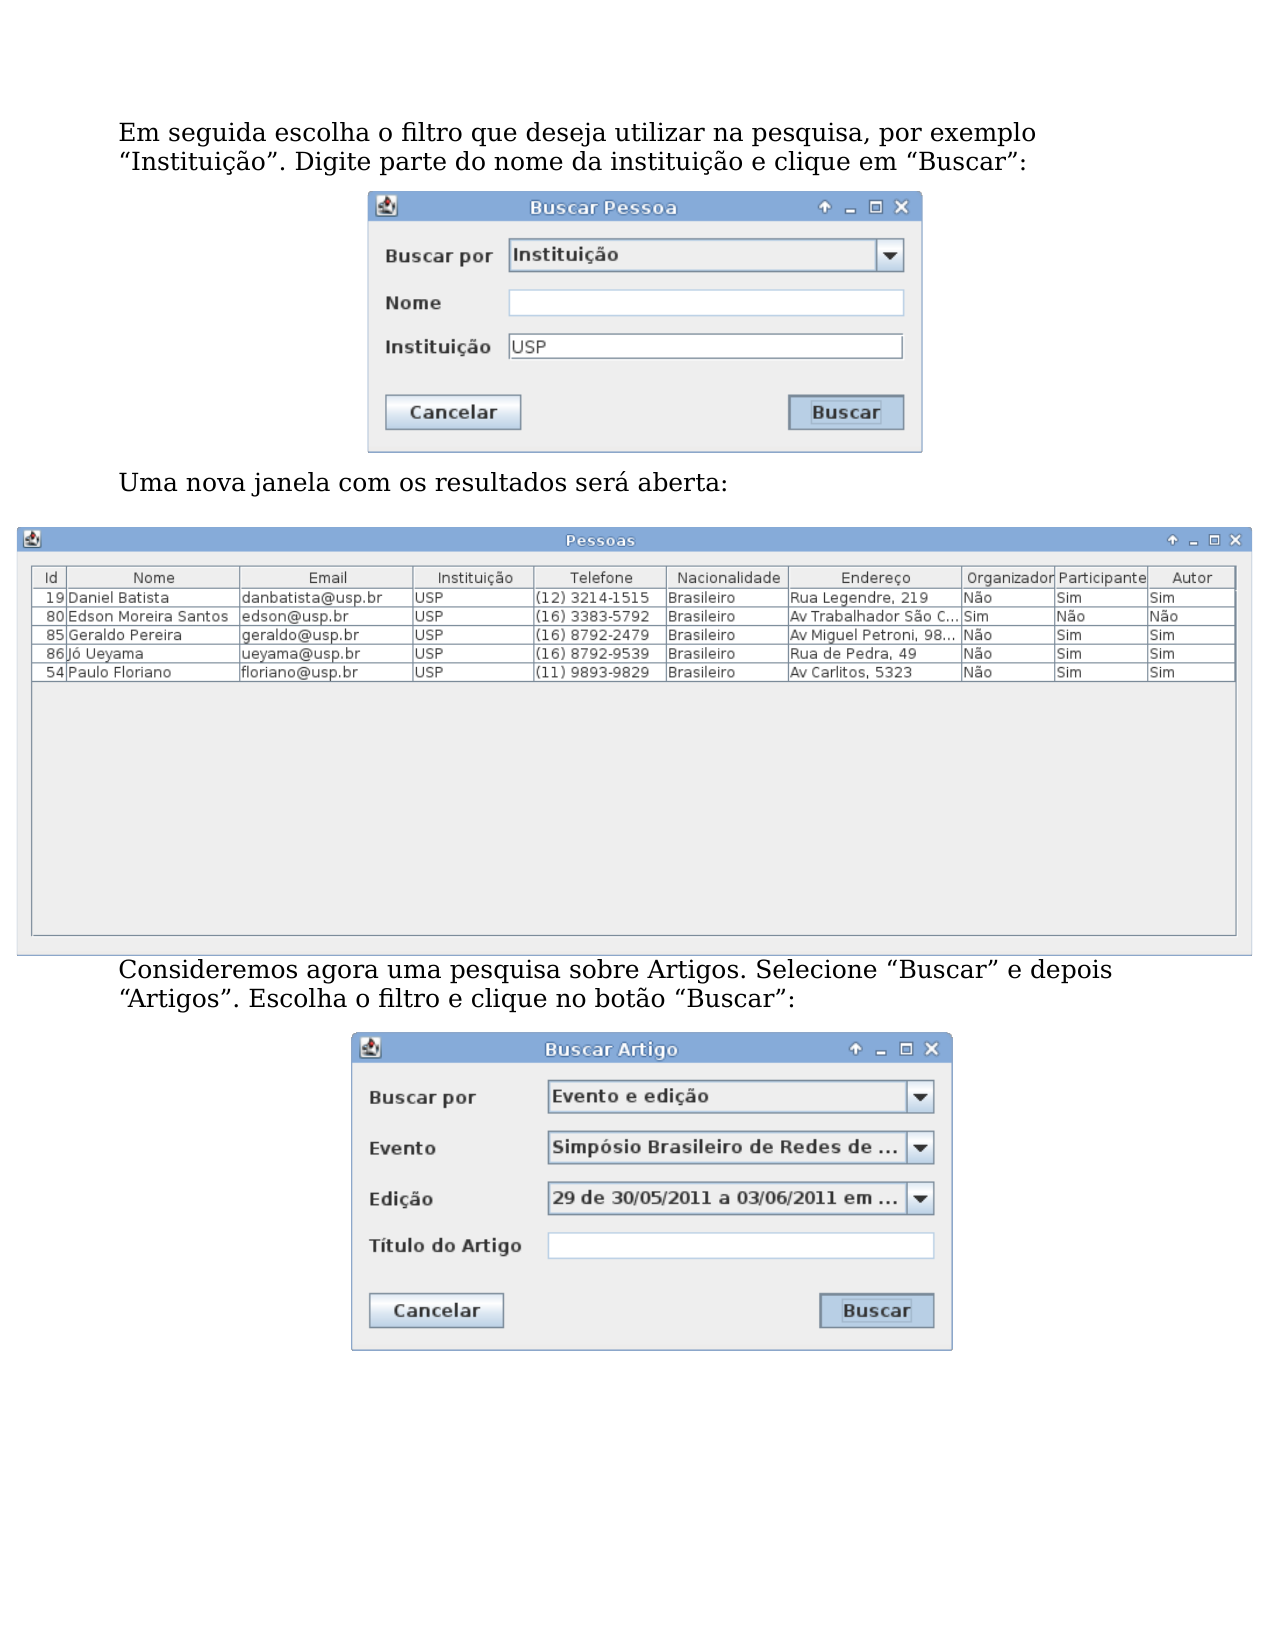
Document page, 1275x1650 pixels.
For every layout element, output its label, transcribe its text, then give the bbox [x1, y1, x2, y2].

picture [367, 191, 923, 453]
text Em seguida escolha o filtro que deseja utilizar na pesquisa, por exemplo “Instituição”. Digite parte do nome da instituição e clique em “Buscar”: [118, 118, 1157, 176]
picture [16, 527, 1253, 956]
picture [351, 1032, 953, 1351]
text Uma nova janela com os resultados será aberta: [118, 468, 1157, 497]
text Consideremos agora uma pesquisa sobre Artigos. Selecione “Buscar” e depois “Artigos”. Escolha o filtro e clique no botão “Buscar”: [118, 956, 1157, 1014]
